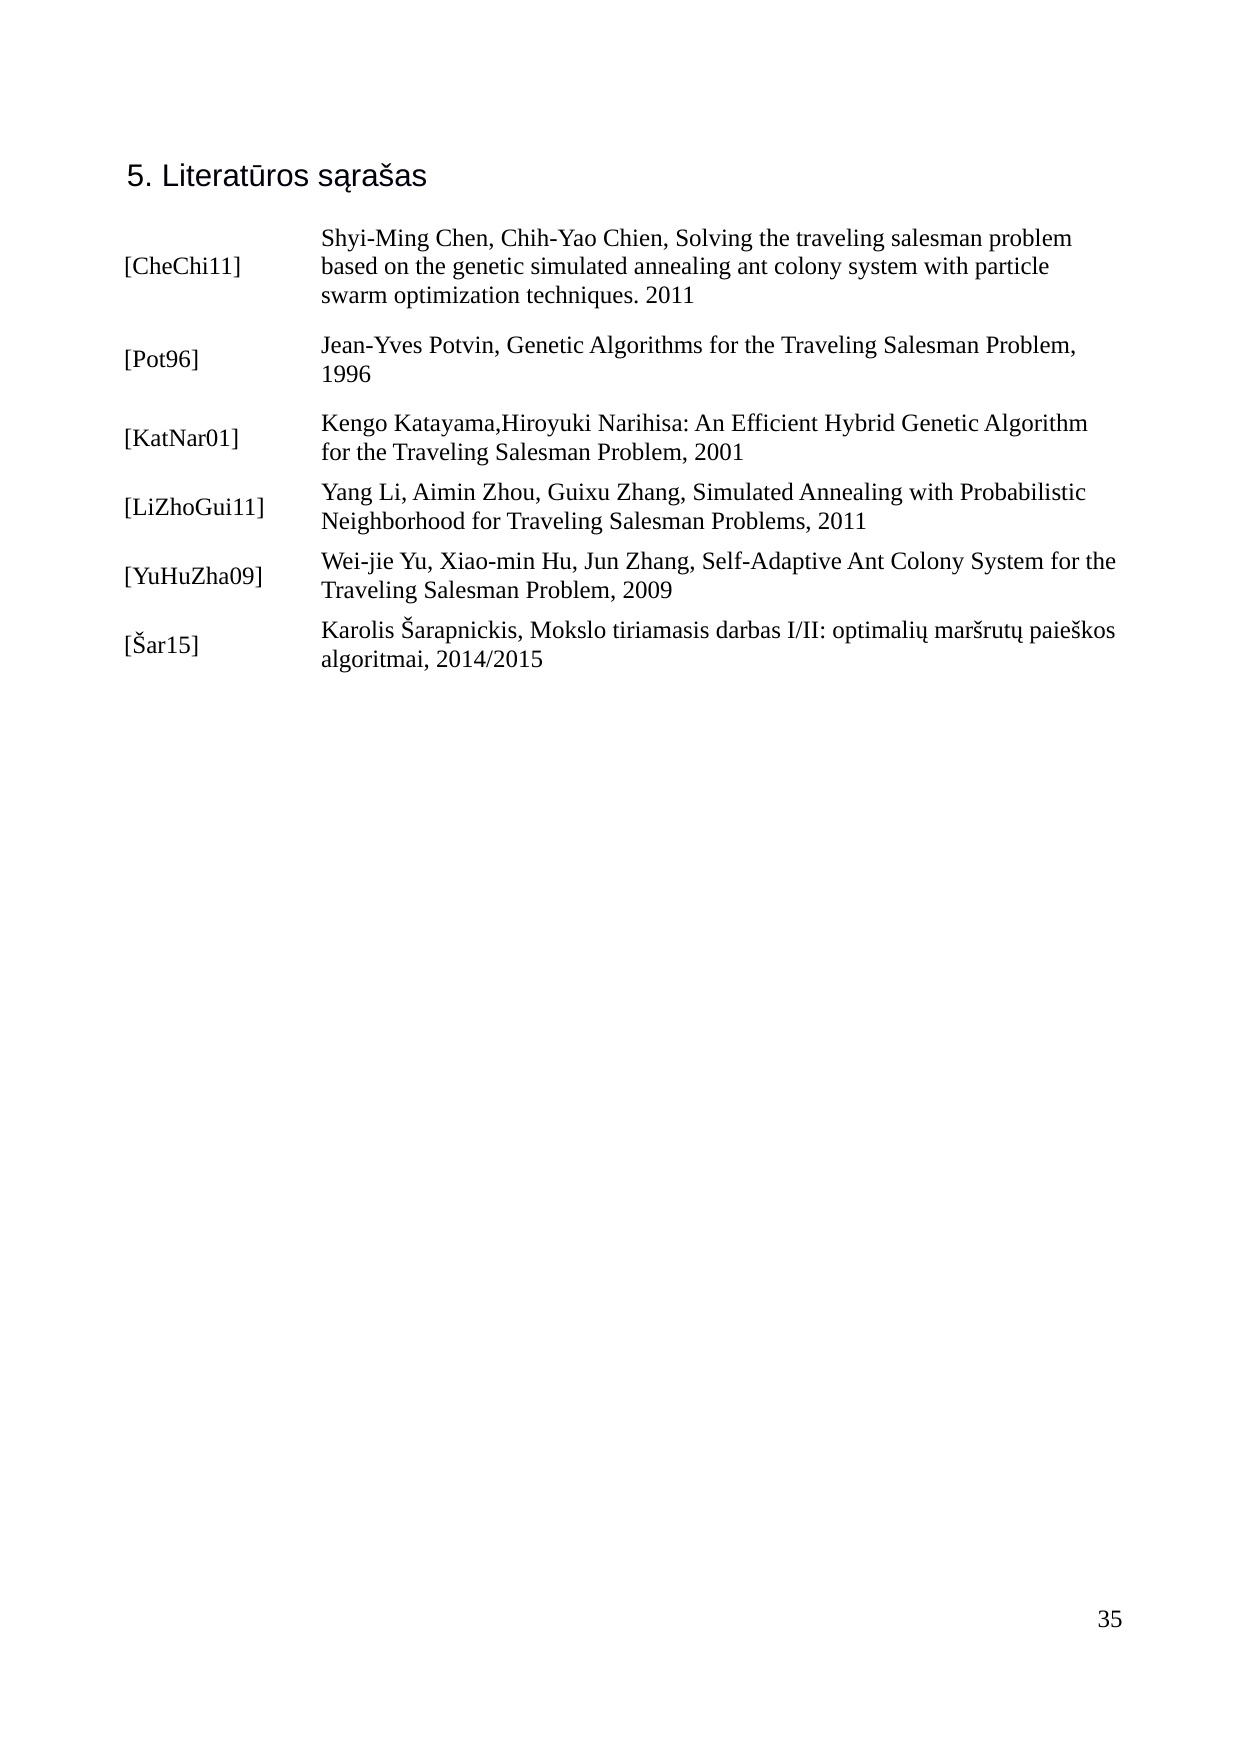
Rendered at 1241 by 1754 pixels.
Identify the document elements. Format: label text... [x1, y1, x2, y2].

table_header [CheChi11] [118, 217, 315, 315]
table_header Shyi-Ming Chen, Chih-Yao Chien, Solving the traveling salesman problem based on the genetic simulated annealing ant colony system with particle swarm optimization techniques. 2011 [315, 217, 1123, 315]
table_cell Kengo Katayama,Hiroyuki Narihisa: An Efficient Hybrid Genetic Algorithm for the Traveling Salesman Problem, 2001 [315, 403, 1123, 472]
table_cell [Šar15] [118, 610, 315, 679]
table_cell Wei-jie Yu, Xiao-min Hu, Jun Zhang, Self-Adaptive Ant Colony System for the Traveling Salesman Problem, 2009 [315, 541, 1123, 610]
table_cell Karolis Šarapnickis, Mokslo tiriamasis darbas I/II: optimalių maršrutų paieškos algoritmai, 2014/2015 [315, 610, 1123, 679]
table_cell [LiZhoGui11] [118, 472, 315, 541]
table_cell [315, 679, 1123, 743]
table_cell [Pot96] [118, 315, 315, 403]
table_cell [YuHuZha09] [118, 541, 315, 610]
table_cell [KatNar01] [118, 403, 315, 472]
table_cell [118, 679, 315, 743]
table_cell Yang Li, Aimin Zhou, Guixu Zhang, Simulated Annealing with Probabilistic Neighborhood for Traveling Salesman Problems, 2011 [315, 472, 1123, 541]
subtitle Literatūros sąrašas [118, 157, 1122, 193]
table_cell Jean-Yves Potvin, Genetic Algorithms for the Traveling Salesman Problem, 1996 [315, 315, 1123, 403]
